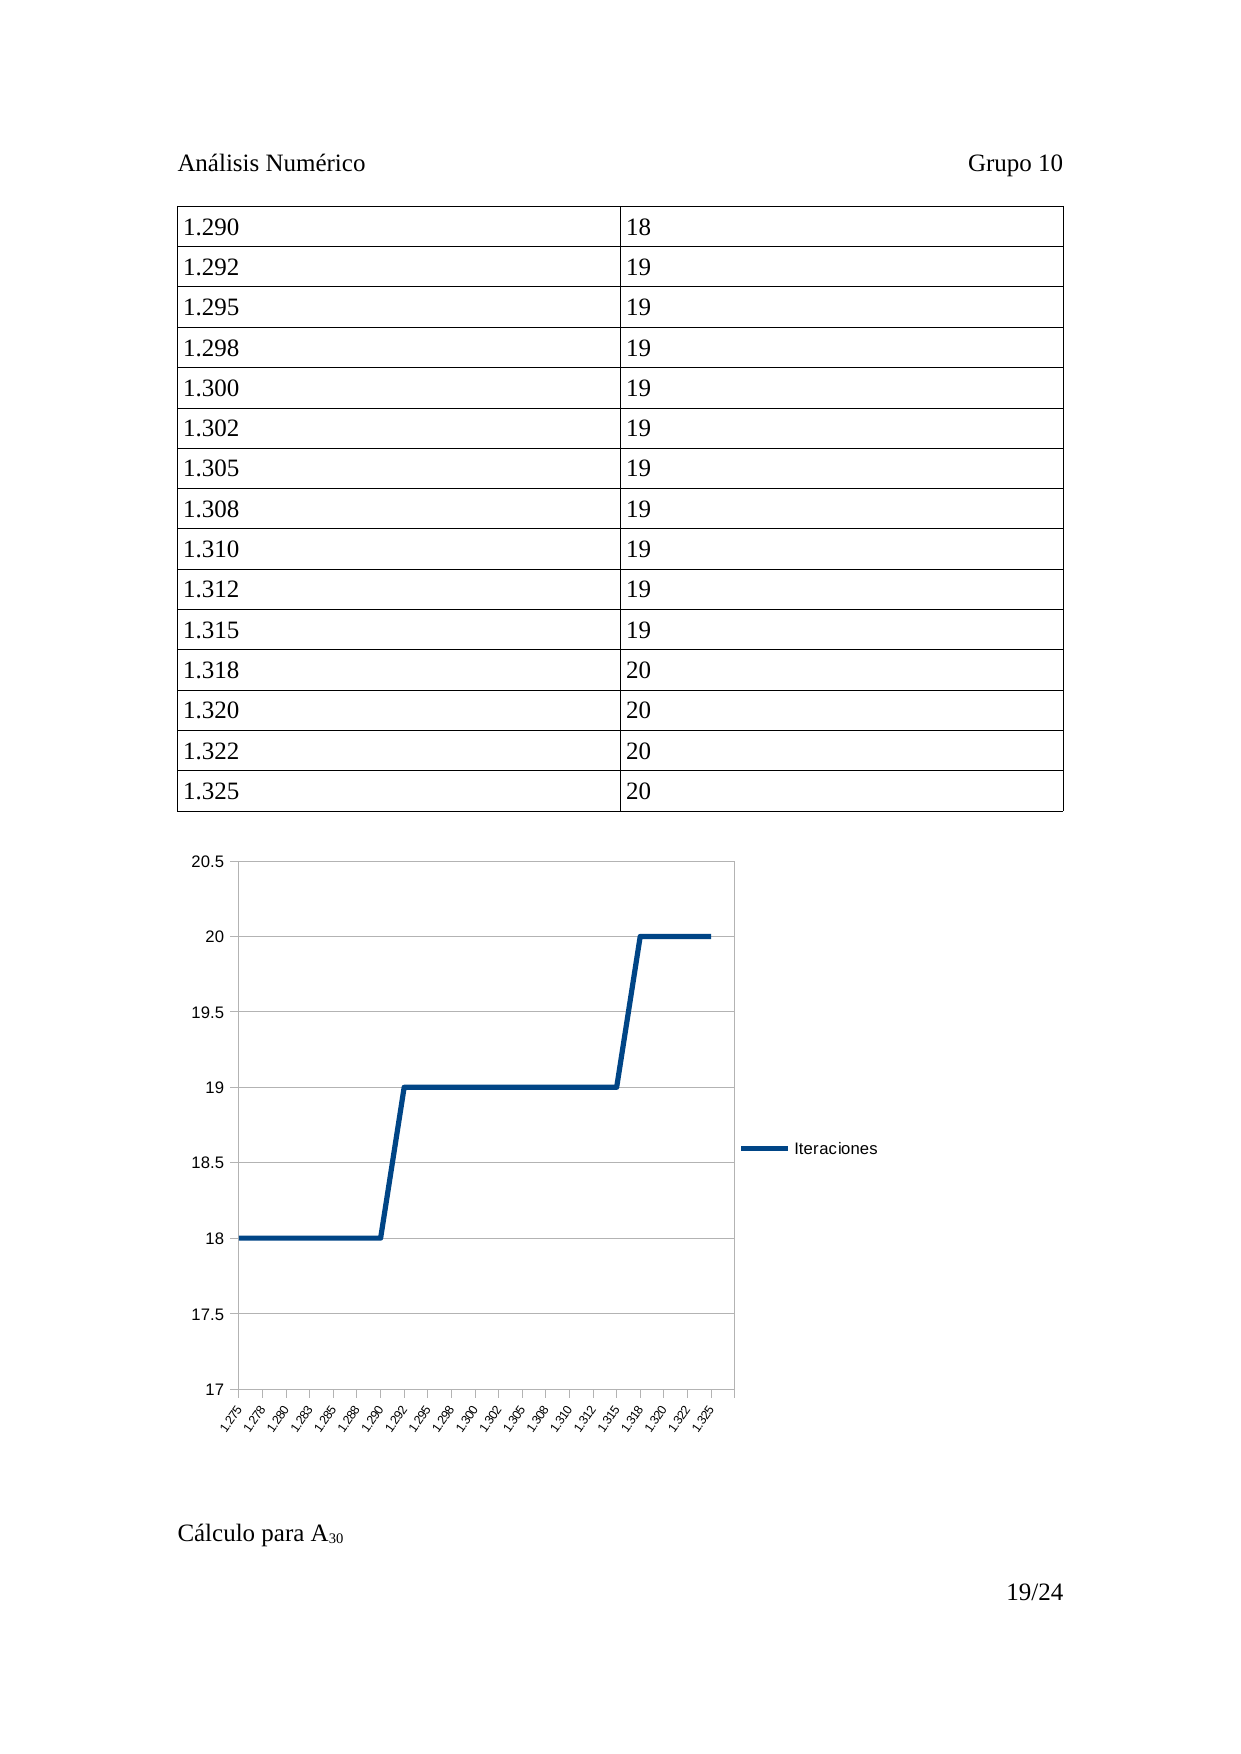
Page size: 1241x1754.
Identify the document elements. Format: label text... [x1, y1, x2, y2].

table_cell 18 [621, 207, 1063, 246]
table_cell 20 [621, 731, 1063, 770]
table_cell 1.295 [178, 287, 620, 327]
table_cell 1.320 [178, 691, 620, 730]
table_cell 1.308 [178, 489, 620, 528]
table_cell 19 [621, 328, 1063, 367]
table_cell 19 [621, 247, 1063, 286]
table_cell 19 [621, 529, 1063, 569]
table_cell 20 [621, 691, 1063, 730]
table_cell 1.318 [178, 650, 620, 689]
text Cálculo para A30 [177, 1518, 1063, 1547]
table_cell 20 [621, 771, 1063, 811]
table_cell 1.312 [178, 570, 620, 609]
table_cell 1.325 [178, 771, 620, 811]
table_cell 1.298 [178, 328, 620, 367]
table_cell 19 [621, 610, 1063, 649]
table_cell 1.315 [178, 610, 620, 649]
table_cell 1.300 [178, 368, 620, 407]
table_cell 19 [621, 570, 1063, 609]
table_cell 1.305 [178, 449, 620, 488]
table_cell 19 [621, 489, 1063, 528]
table_cell 19 [621, 368, 1063, 407]
table_cell 20 [621, 650, 1063, 689]
table_cell 1.302 [178, 409, 620, 448]
table_cell 1.290 [178, 207, 620, 246]
table_cell 1.292 [178, 247, 620, 286]
table_cell 19 [621, 409, 1063, 448]
table_cell 19 [621, 287, 1063, 327]
table_cell 1.322 [178, 731, 620, 770]
table_cell 1.310 [178, 529, 620, 569]
table_cell 19 [621, 449, 1063, 488]
